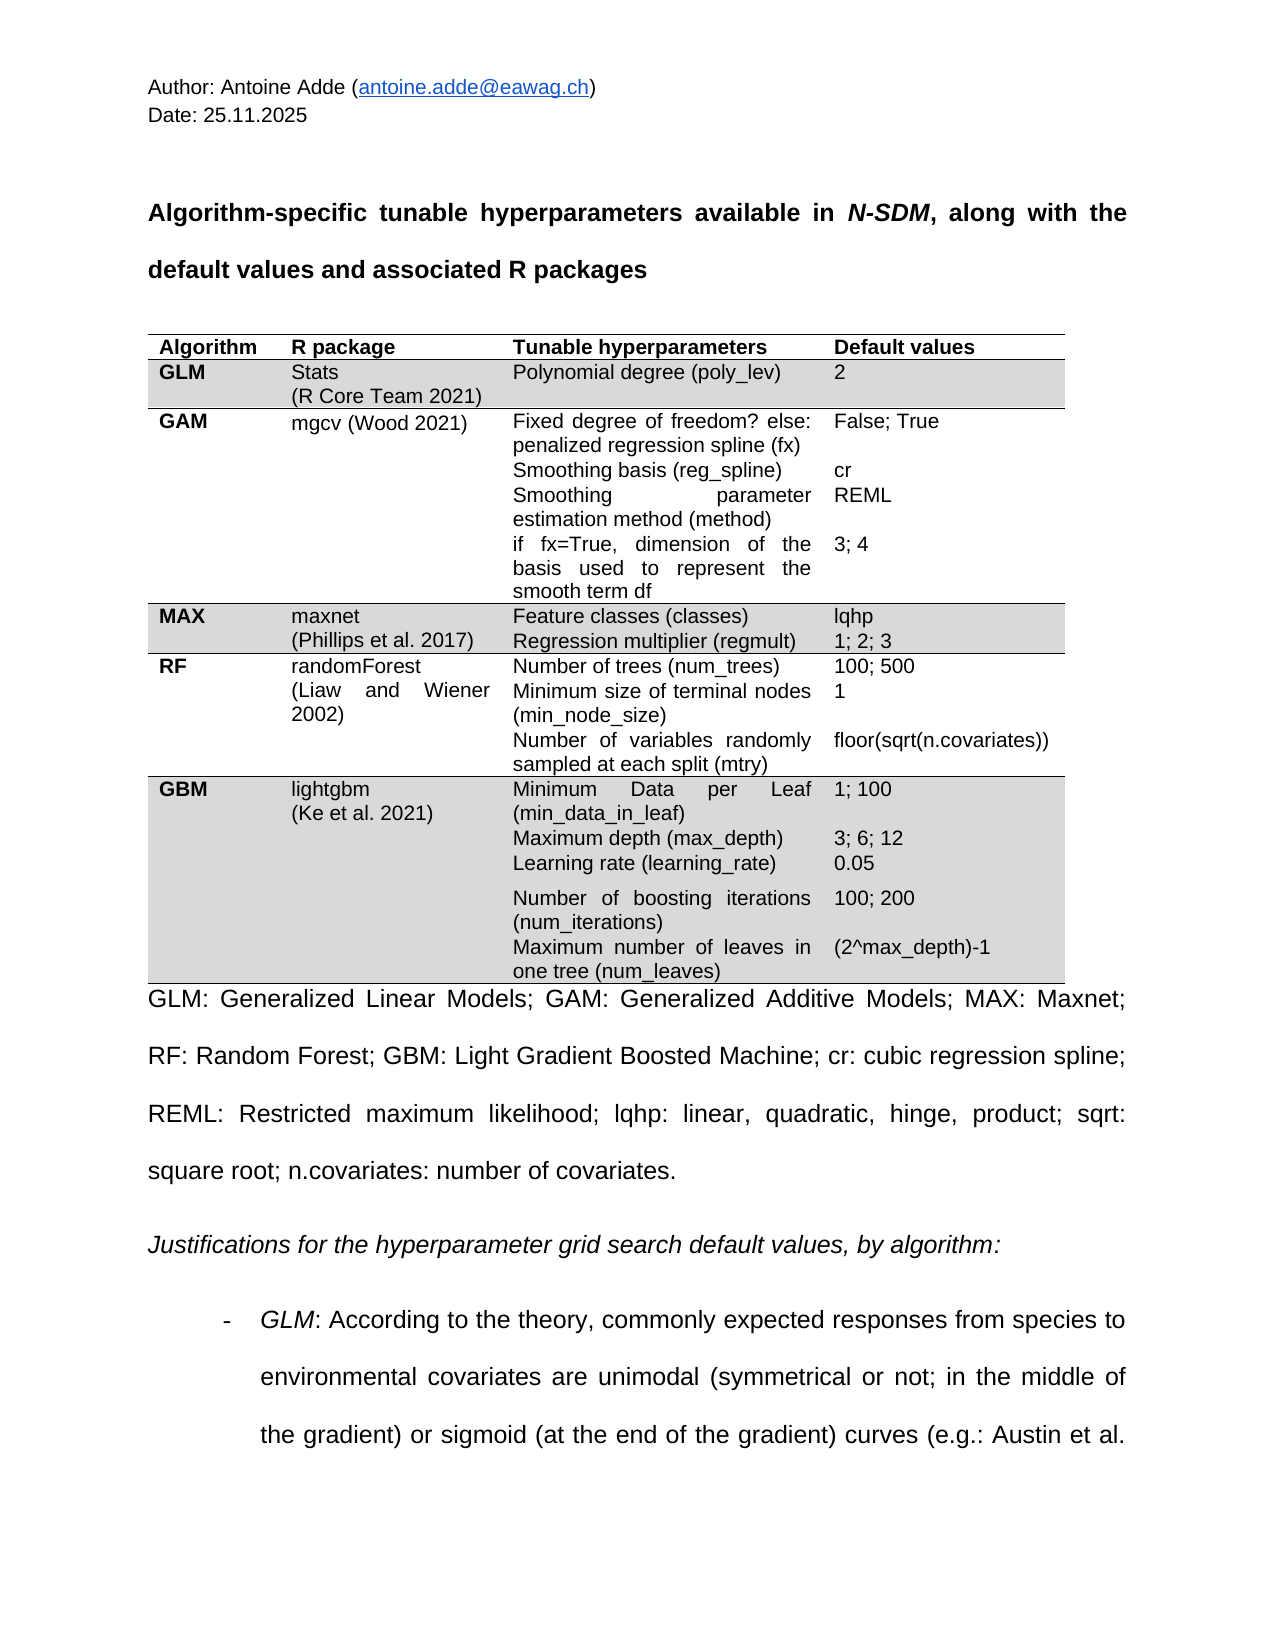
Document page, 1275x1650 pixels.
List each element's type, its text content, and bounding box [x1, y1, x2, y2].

table_cell REML [823, 481, 1065, 530]
table_cell 3; 4 [823, 530, 1065, 603]
table_cell mgcv (Wood 2021) [280, 409, 501, 603]
table_header Default values [823, 335, 1065, 358]
list GLM: According to the theory, commonly expected responses from species to environmental covariates are unimodal (symmetrical or not; in the middle of the gradient) or sigmoid (at the end of the gradient) curves (e.g.: Austin et al. [223, 1305, 1127, 1448]
table_cell 1; 2; 3 [823, 628, 1065, 653]
table_cell Feature classes (classes) [501, 604, 823, 628]
table_cell Number of variables randomly sampled at each split (mtry) [501, 727, 823, 776]
table_cell 0.05 [823, 850, 1065, 885]
text GLM: Generalized Linear Models; GAM: Generalized Additive Models; MAX: Maxnet; RF: Random Forest; GBM: Light Gradient Boosted Machine; cr: cubic regression spline; REML: Restricted maximum likelihood; lqhp: linear, quadratic, hinge, product; sqrt: square root; n.covariates: number of covariates. [148, 984, 1127, 1185]
table_cell Regression multiplier (regmult) [501, 628, 823, 653]
table_cell if fx=True, dimension of the basis used to represent the smooth term df [501, 530, 823, 603]
table_cell Minimum Data per Leaf (min_data_in_leaf) [501, 777, 823, 825]
table_cell 2 [823, 360, 1065, 407]
text Justifications for the hyperparameter grid search default values, by algorithm: [148, 1231, 1127, 1259]
table_cell 1 [823, 678, 1065, 727]
table_cell GLM [148, 360, 280, 407]
subtitle Algorithm-specific tunable hyperparameters available in N-SDM, along with the default values and associated R packages [148, 198, 1127, 284]
table_cell Number of trees (num_trees) [501, 654, 823, 678]
table_cell maxnet (Phillips et al. 2017) [280, 604, 501, 653]
table_header Tunable hyperparameters [501, 335, 823, 358]
table_cell floor(sqrt(n.covariates)) [823, 727, 1065, 776]
table_cell 100; 200 [823, 885, 1065, 934]
table_cell Maximum number of leaves in one tree (num_leaves) [501, 934, 823, 983]
table_header Algorithm [148, 335, 280, 358]
table_cell False; True [823, 409, 1065, 456]
table_cell GBM [148, 777, 280, 983]
table_cell Number of boosting iterations (num_iterations) [501, 885, 823, 934]
table_cell MAX [148, 604, 280, 653]
table_cell Minimum size of terminal nodes (min_node_size) [501, 678, 823, 727]
table_cell RF [148, 654, 280, 776]
table_cell 3; 6; 12 [823, 825, 1065, 850]
table_cell GAM [148, 409, 280, 603]
table_cell randomForest (Liaw and Wiener 2002) [280, 654, 501, 776]
table_cell 1; 100 [823, 777, 1065, 825]
table_header R package [280, 335, 501, 358]
table_cell Smoothing parameter estimation method (method) [501, 481, 823, 530]
table_cell 100; 500 [823, 654, 1065, 678]
table_cell Polynomial degree (poly_lev) [501, 360, 823, 407]
table_cell Maximum depth (max_depth) [501, 825, 823, 850]
table_cell (2^max_depth)-1 [823, 934, 1065, 983]
table_cell Smoothing basis (reg_spline) [501, 456, 823, 481]
table_cell Fixed degree of freedom? else: penalized regression spline (fx) [501, 409, 823, 456]
table_cell cr [823, 456, 1065, 481]
table_cell Learning rate (learning_rate) [501, 850, 823, 885]
table_cell lightgbm (Ke et al. 2021) [280, 777, 501, 983]
table_cell lqhp [823, 604, 1065, 628]
table_cell Stats (R Core Team 2021) [280, 360, 501, 407]
